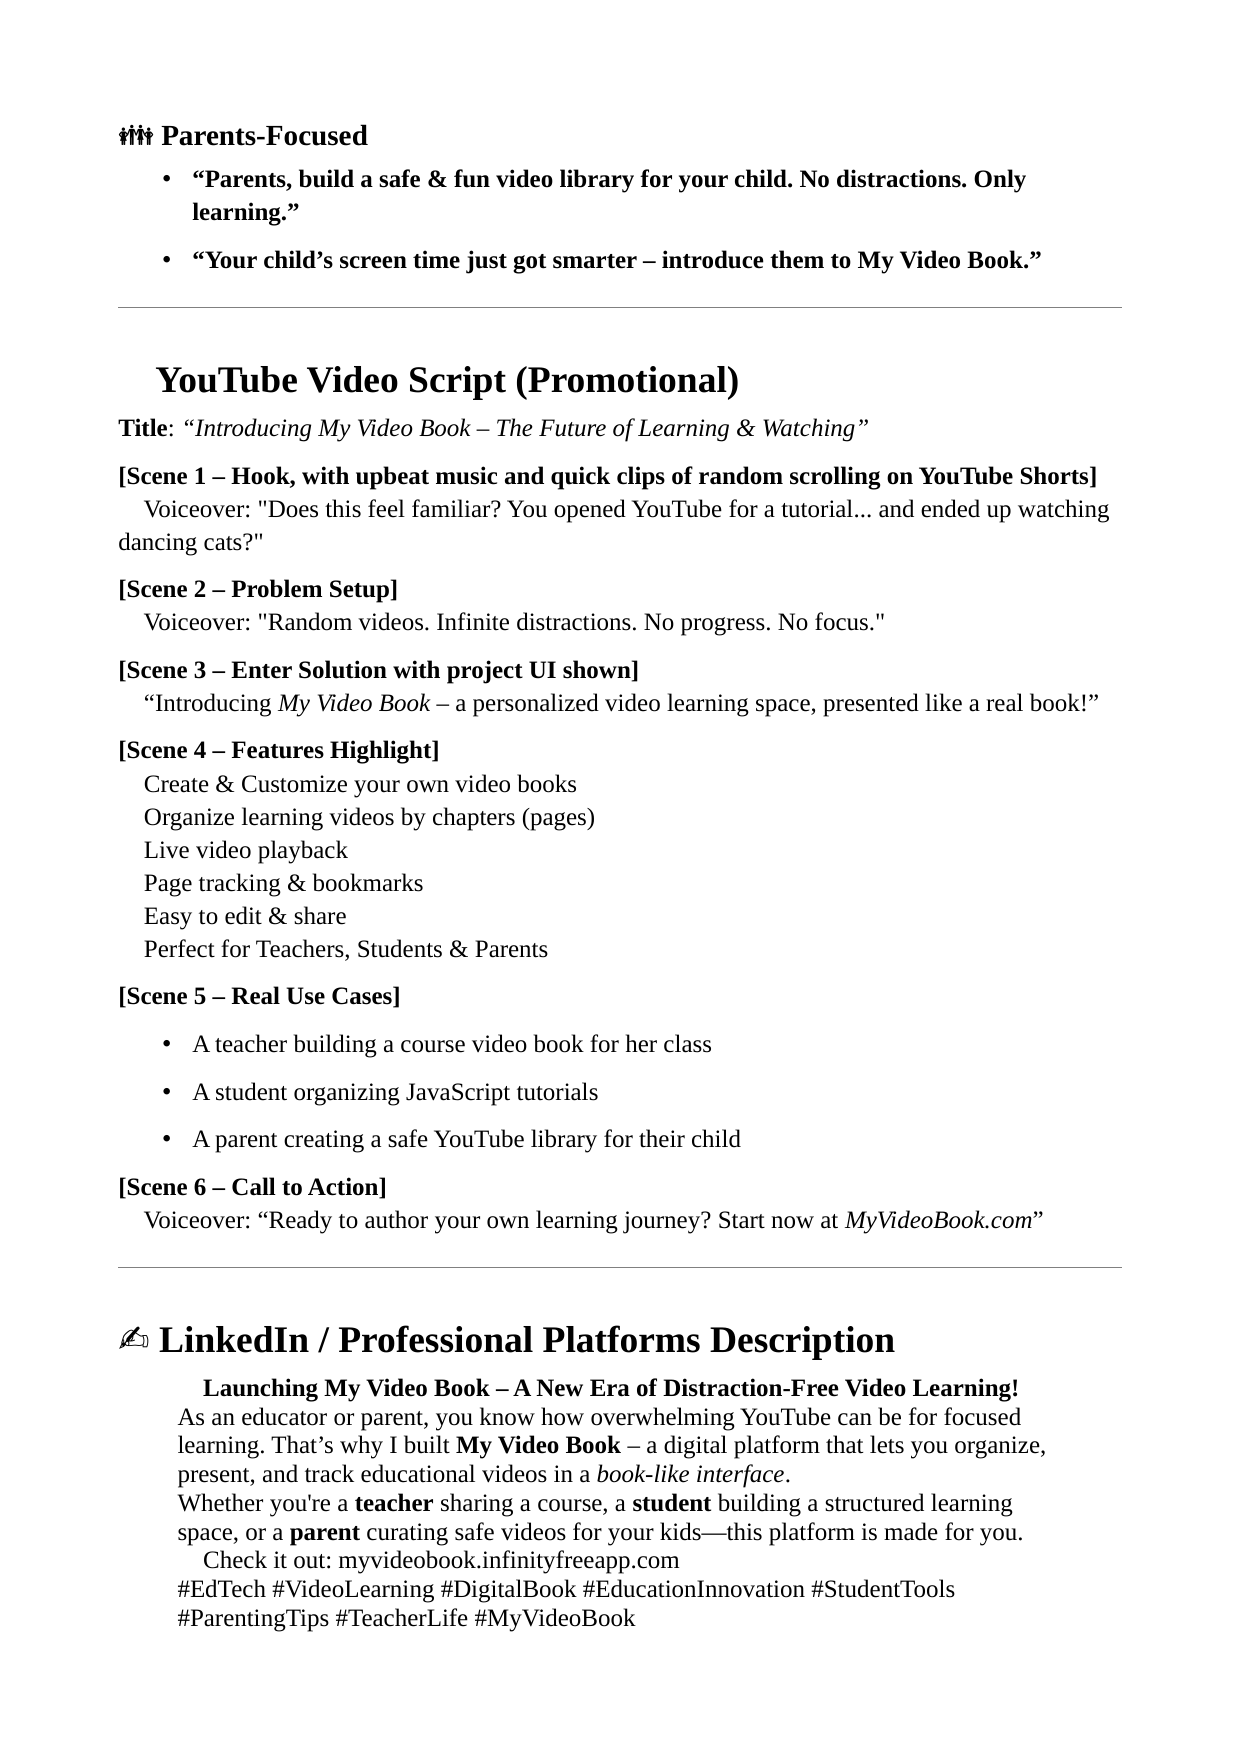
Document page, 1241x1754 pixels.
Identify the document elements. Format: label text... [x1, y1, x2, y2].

list “Your child’s screen time just got smarter – introduce them to My Video Book.” [162, 245, 1122, 273]
text [Scene 3 – Enter Solution with project UI shown] 🎉 “Introducing My Video Book – a personalized video learning space, presented like a real book!” [118, 655, 1122, 717]
list A parent creating a safe YouTube library for their child [162, 1124, 1122, 1153]
text [Scene 6 – Call to Action] 📢 Voiceover: “Ready to author your own learning journey? Start now at MyVideoBook.com” [118, 1172, 1122, 1233]
text [Scene 5 – Real Use Cases] [118, 981, 1122, 1010]
text [Scene 2 – Problem Setup] 📢 Voiceover: "Random videos. Infinite distractions. No progress. No focus." [118, 574, 1122, 636]
subtitle 🎥 YouTube Video Script (Promotional) [118, 357, 1122, 401]
list A student organizing JavaScript tutorials [162, 1077, 1122, 1105]
text [Scene 1 – Hook, with upbeat music and quick clips of random scrolling on YouTube Shorts] 📢 Voiceover: "Does this feel familiar? You opened YouTube for a tutorial... and ended up watching dancing cats?" [118, 461, 1122, 556]
list “Parents, build a safe & fun video library for your child. No distractions. Only learning.” [162, 164, 1122, 226]
text 🚀 Launching My Video Book – A New Era of Distraction-Free Video Learning! As an educator or parent, you know how overwhelming YouTube can be for focused learning. That’s why I built My Video Book – a digital platform that lets you organize, present, and track educational videos in a book-like interface. Whether you're a teacher sharing a course, a student building a structured learning space, or a parent curating safe videos for your kids—this platform is made for you. 🌐 Check it out: myvideobook.infinityfreeapp.com #EdTech #VideoLearning #DigitalBook #EducationInnovation #StudentTools #ParentingTips #TeacherLife #MyVideoBook [177, 1373, 1063, 1632]
text [Scene 4 – Features Highlight] ✅ Create & Customize your own video books ✅ Organize learning videos by chapters (pages) ✅ Live video playback ✅ Page tracking & bookmarks ✅ Easy to edit & share ✅ Perfect for Teachers, Students & Parents [118, 736, 1122, 962]
subtitle ✍️ LinkedIn / Professional Platforms Description [118, 1317, 1122, 1361]
list A teacher building a course video book for her class [162, 1029, 1122, 1058]
subtitle 👪 Parents-Focused [118, 118, 1122, 152]
text Title: “Introducing My Video Book – The Future of Learning & Watching” [118, 413, 1122, 442]
